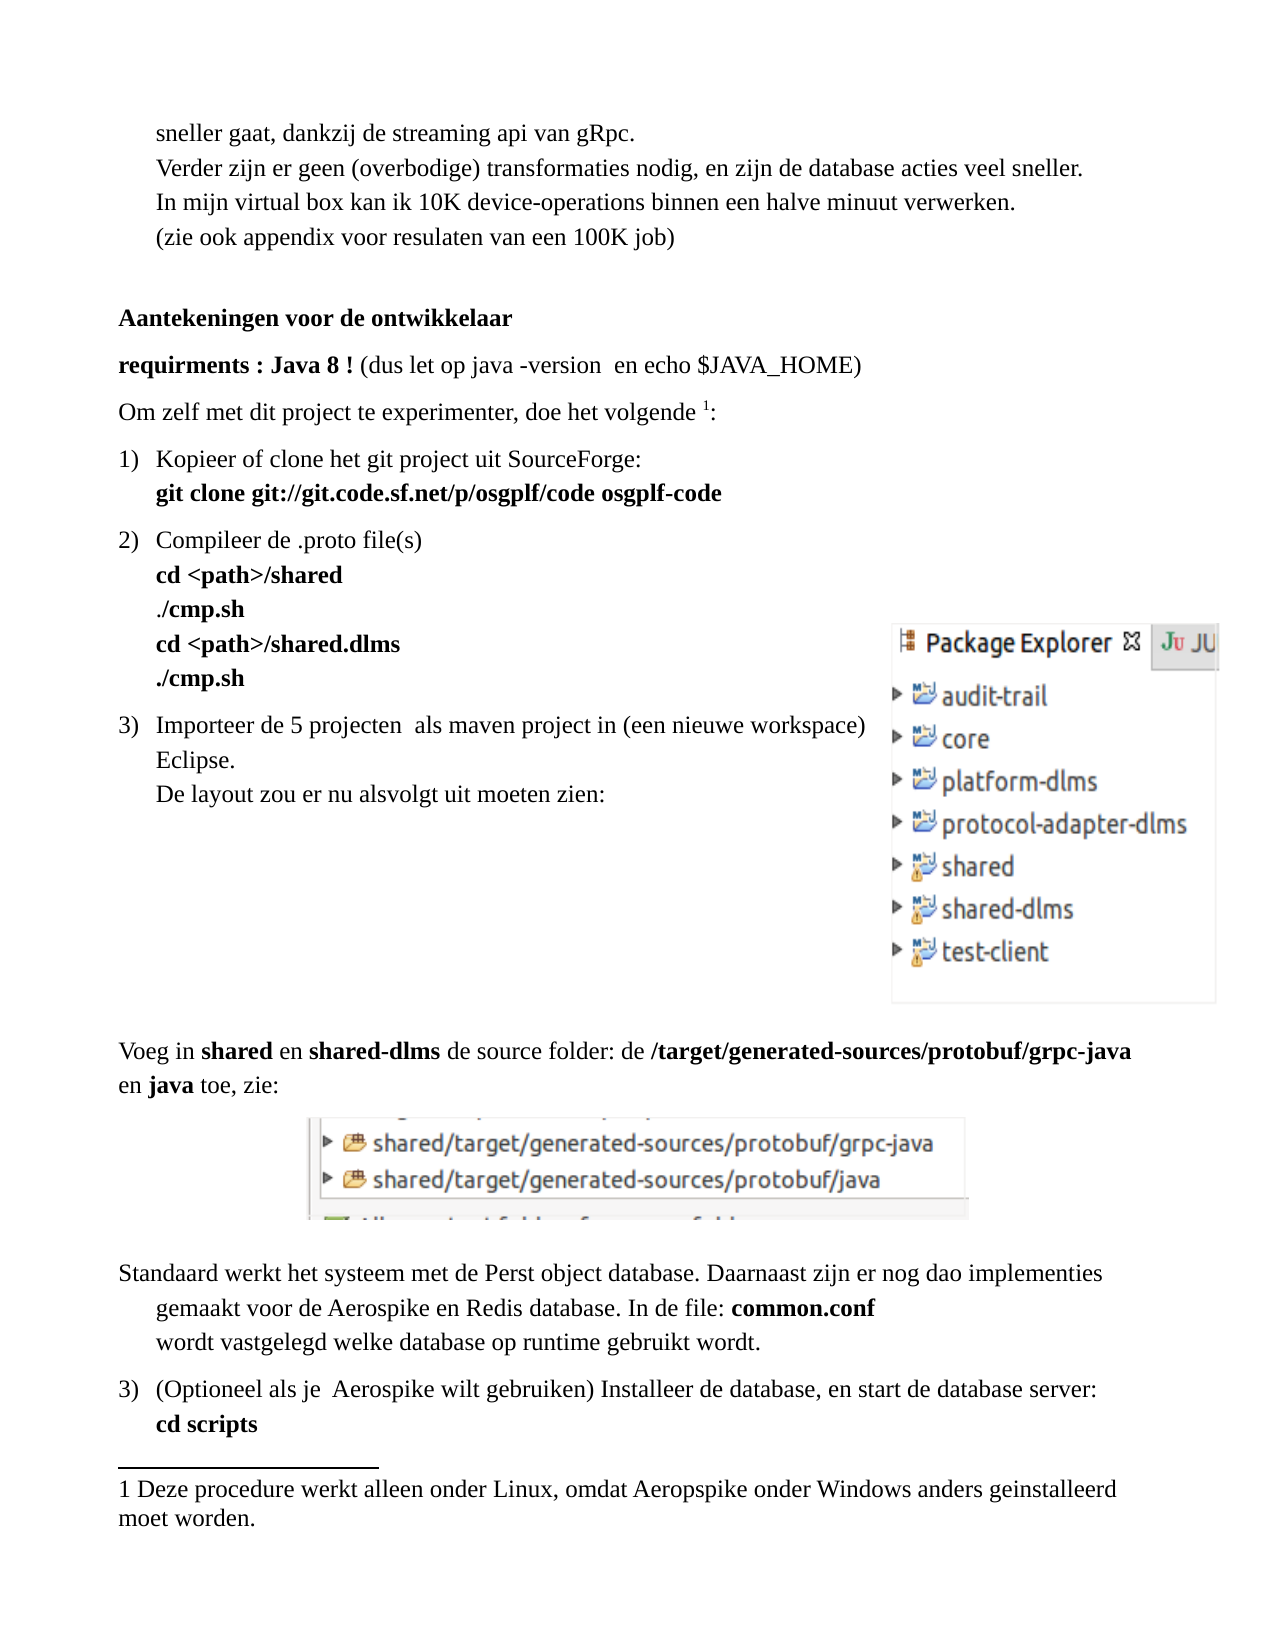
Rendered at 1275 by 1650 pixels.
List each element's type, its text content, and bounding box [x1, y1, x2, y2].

list 3) Importeer de 5 projecten als maven project in (een nieuwe workspace) Eclipse. De layout zou er nu alsvolgt uit moeten zien: [118, 710, 891, 877]
list Voeg in shared en shared-dlms de source folder: de /target/generated-sources/protobuf/grpc-java en java toe, zie: [118, 1036, 1157, 1099]
list 1) Kopieer of clone het git project uit SourceForge: git clone git://git.code.sf.net/p/osgplf/code osgplf-code [118, 444, 1157, 507]
list 3) (Optioneel als je Aerospike wilt gebruiken) Installeer de database, en start de database server: cd scripts [118, 1374, 1157, 1438]
text Deze procedure werkt alleen onder Linux, omdat Aeropspike onder Windows anders geinstalleerd moet worden. [118, 1474, 1157, 1532]
list 2) Compileer de .proto file(s) cd <path>/shared ./cmp.sh cd <path>/shared.dlms ./cmp.sh [118, 525, 1157, 692]
list Aantekeningen voor de ontwikkelaar [118, 303, 1157, 332]
picture [306, 1117, 969, 1220]
list Standaard werkt het systeem met de Perst object database. Daarnaast zijn er nog dao implementies gemaakt voor de Aerospike en Redis database. In de file: common.conf wordt vastgelegd welke database op runtime gebruikt wordt. [118, 1258, 1157, 1356]
list Om zelf met dit project te experimenter, doe het volgende : [118, 397, 1157, 426]
picture [891, 623, 1220, 1008]
list requirments : Java 8 ! (dus let op java -version en echo $JAVA_HOME) [118, 350, 1157, 379]
list sneller gaat, dankzij de streaming api van gRpc. Verder zijn er geen (overbodige) transformaties nodig, en zijn de database acties veel sneller. In mijn virtual box kan ik 10K device-operations binnen een halve minuut verwerken. (zie ook appendix voor resulaten van een 100K job) [118, 118, 1157, 285]
